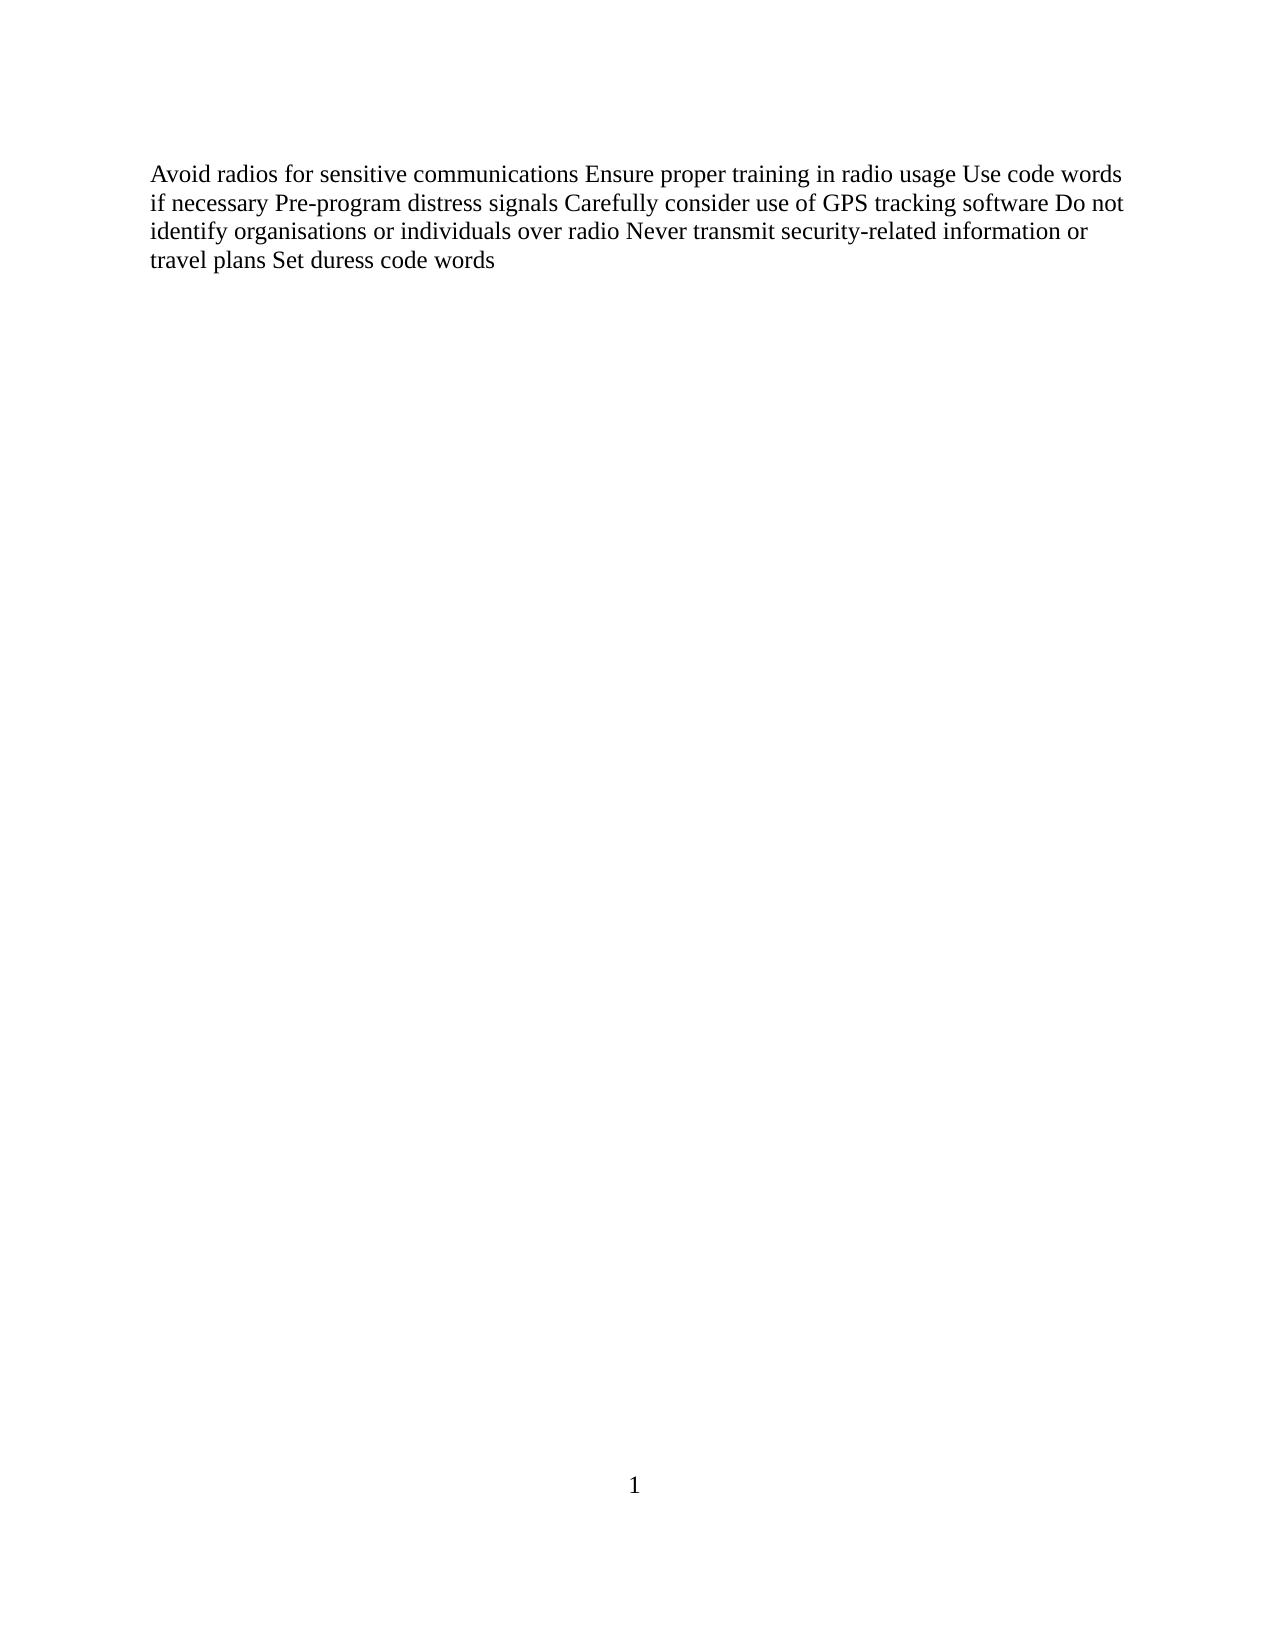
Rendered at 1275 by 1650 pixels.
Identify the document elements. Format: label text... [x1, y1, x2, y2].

text Avoid radios for sensitive communications Ensure proper training in radio usage Use code words if necessary Pre-program distress signals Carefully consider use of GPS tracking software Do not identify organisations or individuals over radio Never transmit security-related information or travel plans Set duress code words [150, 159, 1125, 274]
